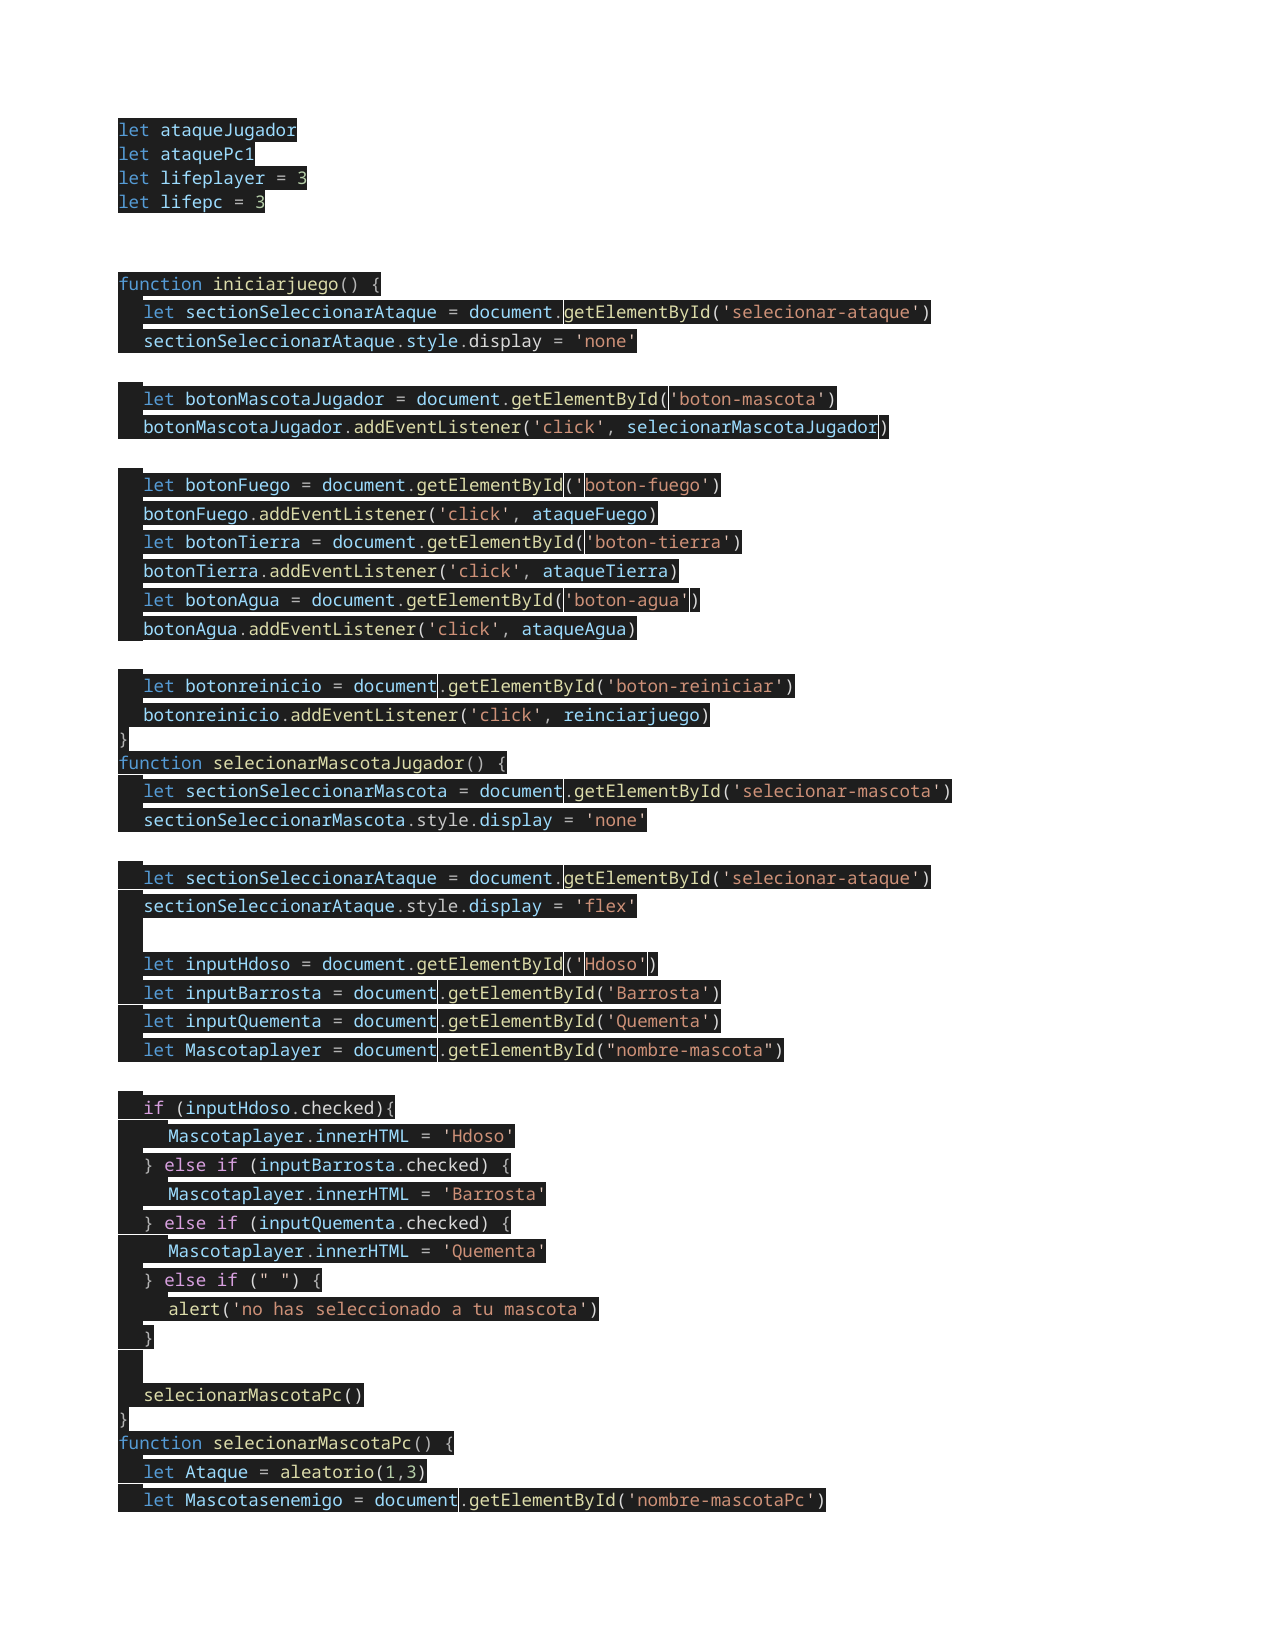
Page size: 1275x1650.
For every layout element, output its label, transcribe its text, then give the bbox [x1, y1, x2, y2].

text botonreinicio.addEventListener('click', reinciarjuego) [118, 698, 1157, 727]
text let sectionSeleccionarAtaque = document.getElementById('selecionar-ataque') [118, 861, 1157, 889]
text let inputBarrosta = document.getElementById('Barrosta') [118, 976, 1157, 1004]
text botonTierra.addEventListener('click', ataqueTierra) [118, 554, 1157, 583]
text } [118, 727, 1157, 751]
text Mascotaplayer.innerHTML = 'Barrosta' [118, 1177, 1157, 1206]
text } else if (inputQuementa.checked) { [118, 1206, 1157, 1234]
text sectionSeleccionarMascota.style.display = 'none' [118, 803, 1157, 832]
text let ataqueJugador [118, 118, 1157, 142]
text let botonAgua = document.getElementById('boton-agua') [118, 583, 1157, 612]
text let lifeplayer = 3 [118, 166, 1157, 190]
text Mascotaplayer.innerHTML = 'Quementa' [118, 1234, 1157, 1263]
text let ataquePc1 [118, 142, 1157, 166]
text botonMascotaJugador.addEventListener('click', selecionarMascotaJugador) [118, 411, 1157, 439]
text selecionarMascotaPc() [118, 1378, 1157, 1407]
text let Mascotasenemigo = document.getElementById('nombre-mascotaPc') [118, 1483, 1157, 1512]
text let sectionSeleccionarAtaque = document.getElementById('selecionar-ataque') [118, 296, 1157, 324]
text let lifepc = 3 [118, 190, 1157, 213]
text botonAgua.addEventListener('click', ataqueAgua) [118, 612, 1157, 641]
text let Ataque = aleatorio(1,3) [118, 1455, 1157, 1483]
text } [118, 1407, 1157, 1431]
text } else if (" ") { [118, 1263, 1157, 1292]
text Mascotaplayer.innerHTML = 'Hdoso' [118, 1119, 1157, 1148]
text if (inputHdoso.checked){ [118, 1091, 1157, 1119]
text let botonTierra = document.getElementById('boton-tierra') [118, 526, 1157, 554]
text function selecionarMascotaPc() { [118, 1431, 1157, 1455]
text } [118, 1321, 1157, 1349]
text let botonMascotaJugador = document.getElementById('boton-mascota') [118, 382, 1157, 411]
text botonFuego.addEventListener('click', ataqueFuego) [118, 497, 1157, 526]
text let Mascotaplayer = document.getElementById("nombre-mascota") [118, 1033, 1157, 1062]
text } else if (inputBarrosta.checked) { [118, 1148, 1157, 1177]
text function iniciarjuego() { [118, 272, 1157, 296]
text let botonFuego = document.getElementById('boton-fuego') [118, 468, 1157, 497]
text alert('no has seleccionado a tu mascota') [118, 1292, 1157, 1321]
text let inputHdoso = document.getElementById('Hdoso') [118, 947, 1157, 976]
text function selecionarMascotaJugador() { [118, 751, 1157, 774]
text sectionSeleccionarAtaque.style.display = 'flex' [118, 889, 1157, 918]
text let sectionSeleccionarMascota = document.getElementById('selecionar-mascota') [118, 774, 1157, 803]
text sectionSeleccionarAtaque.style.display = 'none' [118, 324, 1157, 353]
text let botonreinicio = document.getElementById('boton-reiniciar') [118, 669, 1157, 698]
text let inputQuementa = document.getElementById('Quementa') [118, 1004, 1157, 1033]
